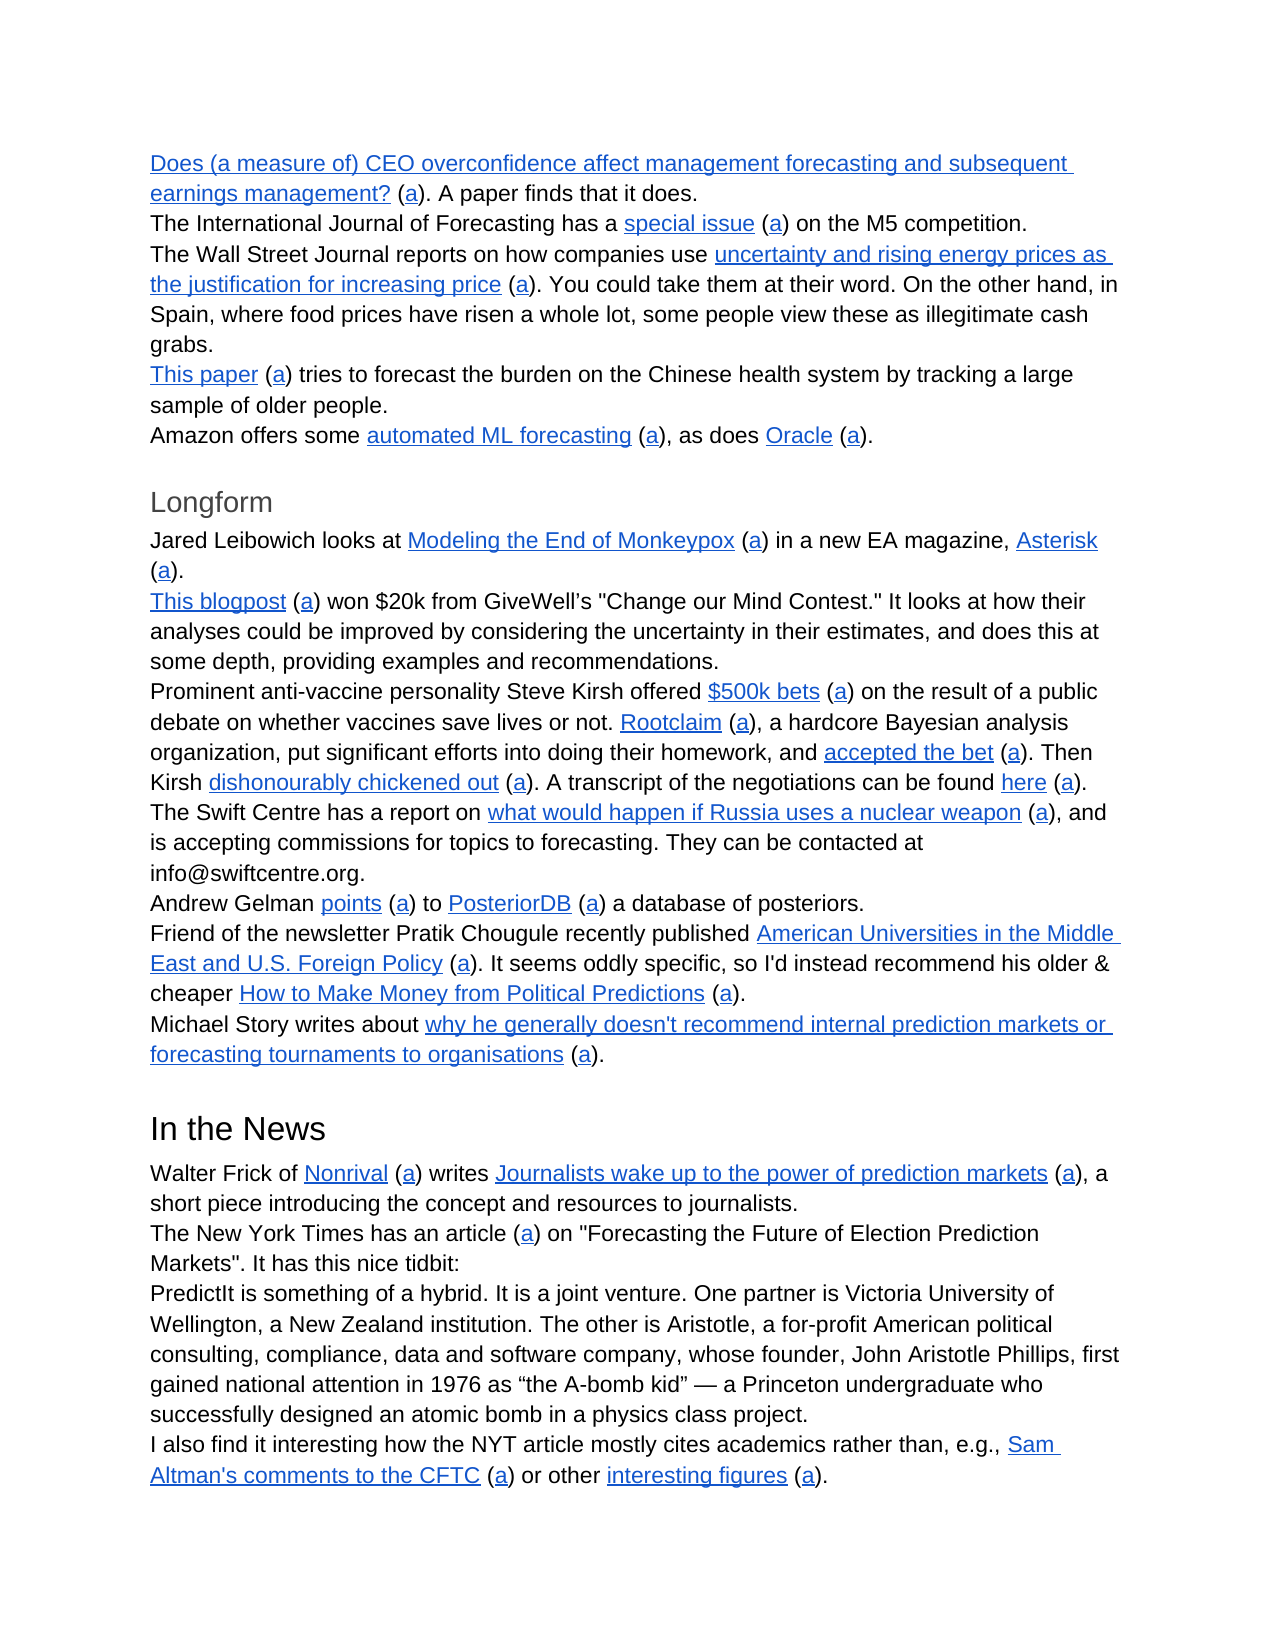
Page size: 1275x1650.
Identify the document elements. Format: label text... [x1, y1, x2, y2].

text This paper (a) tries to forecast the burden on the Chinese health system by tracking a large sample of older people. [150, 361, 1125, 418]
text The New York Times has an article (a) on "Forecasting the Future of Election Prediction Markets". It has this nice tidbit: [150, 1220, 1125, 1276]
text Friend of the newsletter Pratik Chougule recently published American Universities in the Middle East and U.S. Foreign Policy (a). It seems oddly specific, so I'd instead recommend his older & cheaper How to Make Money from Political Predictions (a). [150, 920, 1125, 1007]
text PredictIt is something of a hybrid. It is a joint venture. One partner is Victoria University of Wellington, a New Zealand institution. The other is Aristotle, a for-profit American political consulting, compliance, data and software company, whose founder, John Aristotle Phillips, first gained national attention in 1976 as “the A-bomb kid” — a Princeton undergraduate who successfully designed an atomic bomb in a physics class project. [150, 1280, 1125, 1427]
text Michael Story writes about why he generally doesn't recommend internal prediction markets or forecasting tournaments to organisations (a). [150, 1011, 1125, 1067]
subtitle Longform [150, 485, 1125, 519]
text Does (a measure of) CEO overconfidence affect management forecasting and subsequent earnings management? (a). A paper finds that it does. [150, 150, 1125, 207]
text Prominent anti-vaccine personality Steve Kirsh offered $500k bets (a) on the result of a public debate on whether vaccines save lives or not. Rootclaim (a), a hardcore Bayesian analysis organization, put significant efforts into doing their homework, and accepted the bet (a). Then Kirsh dishonourably chickened out (a). A transcript of the negotiations can be found here (a). [150, 678, 1125, 795]
text The Swift Centre has a report on what would happen if Russia uses a nuclear weapon (a), and is accepting commissions for topics to forecasting. They can be contacted at info@swiftcentre.org. [150, 799, 1125, 886]
text Amazon offers some automated ML forecasting (a), as does Oracle (a). [150, 422, 1125, 448]
subtitle In the News [150, 1108, 1125, 1147]
text I also find it interesting how the NYT article mostly cites academics rather than, e.g., Sam Altman's comments to the CFTC (a) or other interesting figures (a). [150, 1431, 1125, 1488]
text Walter Frick of Nonrival (a) writes Journalists wake up to the power of prediction markets (a), a short piece introducing the concept and resources to journalists. [150, 1159, 1125, 1216]
text The Wall Street Journal reports on how companies use uncertainty and rising energy prices as the justification for increasing price (a). You could take them at their word. On the other hand, in Spain, where food prices have risen a whole lot, some people view these as illegitimate cash grabs. [150, 241, 1125, 358]
text Andrew Gelman points (a) to PosteriorDB (a) a database of posteriors. [150, 890, 1125, 916]
text The International Journal of Forecasting has a special issue (a) on the M5 competition. [150, 210, 1125, 237]
text This blogpost (a) won $20k from GiveWell’s "Change our Mind Contest." It looks at how their analyses could be improved by considering the uncertainty in their estimates, and does this at some depth, providing examples and recommendations. [150, 588, 1125, 674]
text Jared Leibowich looks at Modeling the End of Monkeypox (a) in a new EA magazine, Asterisk (a). [150, 527, 1125, 584]
